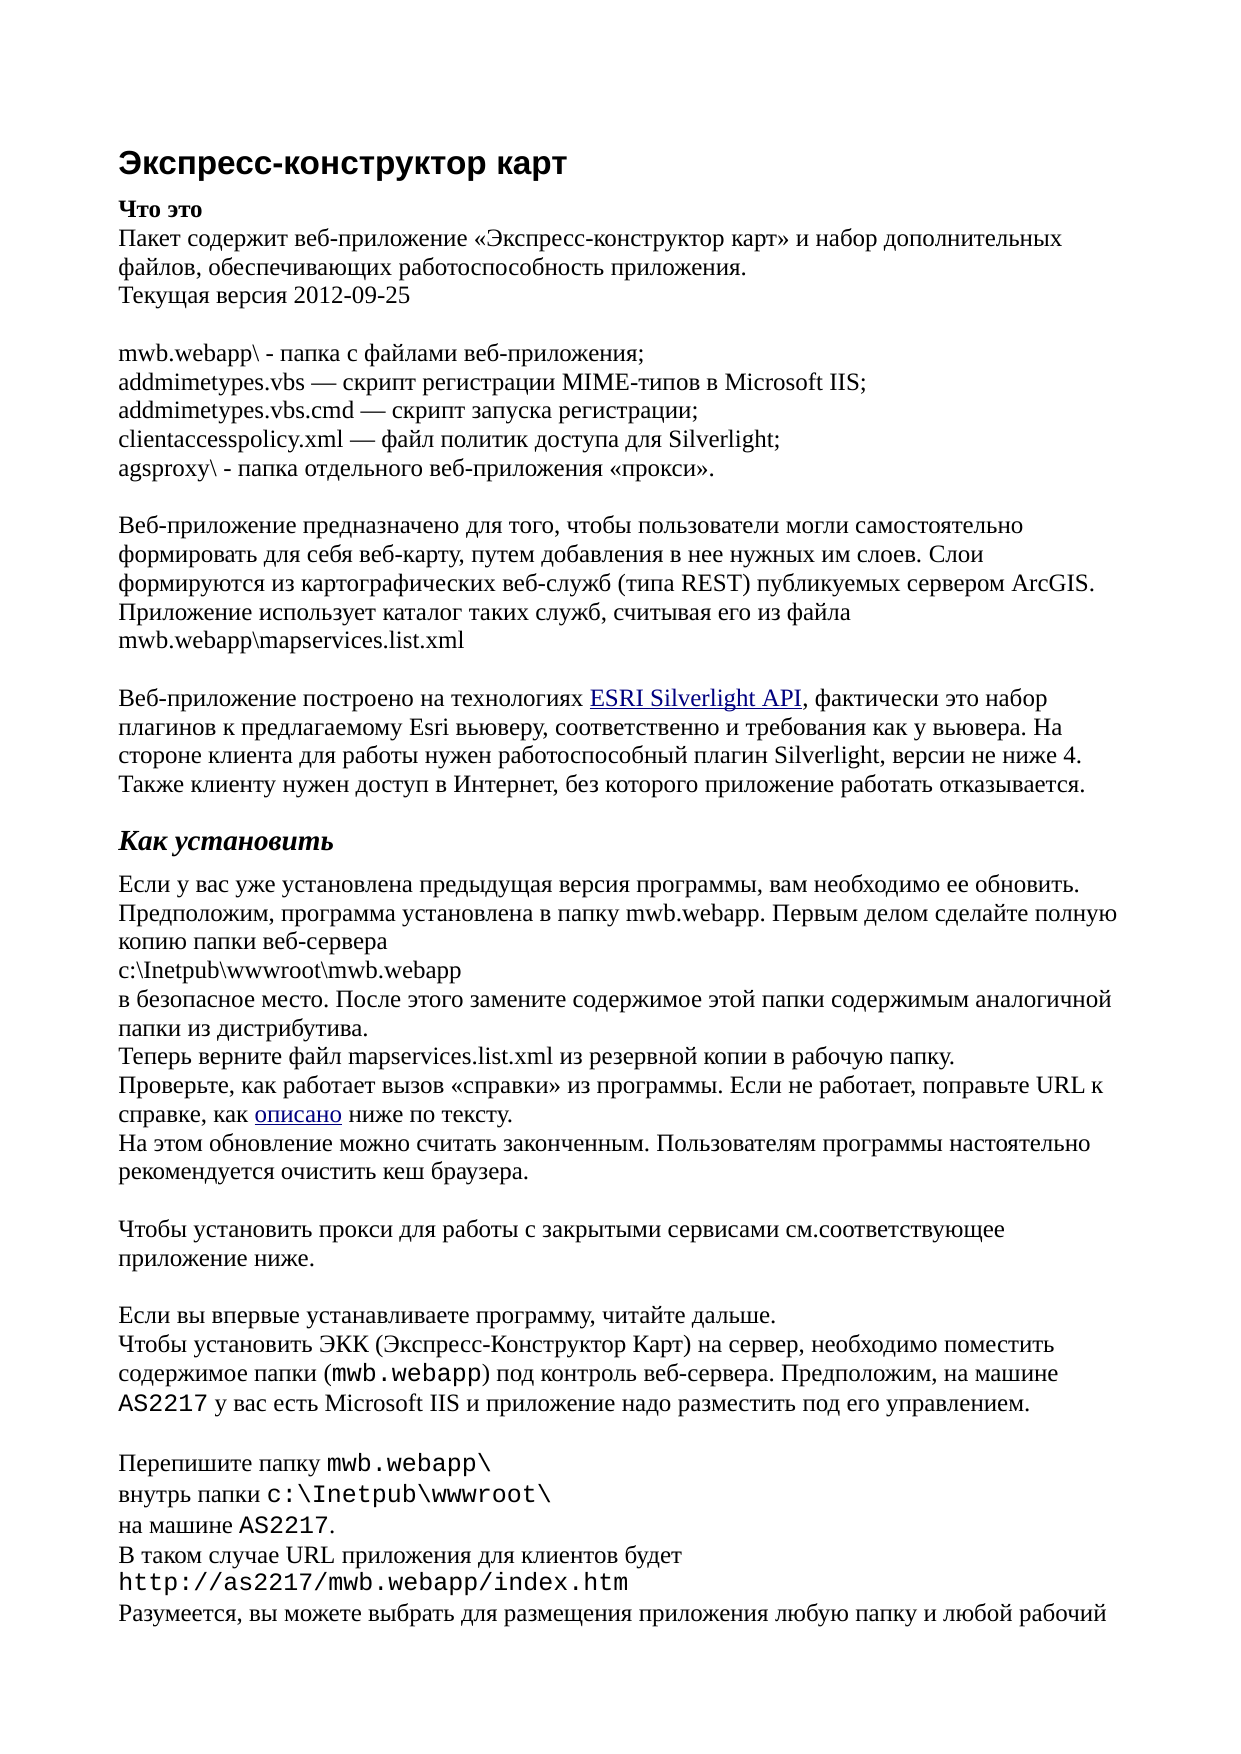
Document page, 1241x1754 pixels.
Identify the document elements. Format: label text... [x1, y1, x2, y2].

text на машине AS2217. [118, 1510, 1122, 1541]
text addmimetypes.vbs.cmd — скрипт запуска регистрации; [118, 395, 1122, 424]
text c:\Inetpub\wwwroot\mwb.webapp [118, 955, 1122, 984]
text Что это [118, 194, 1122, 223]
text В таком случае URL приложения для клиентов будет [118, 1541, 1122, 1569]
text Если у вас уже установлена предыдущая версия программы, вам необходимо ее обновить. Предположим, программа установлена в папку mwb.webapp. Первым делом сделайте полную копию папки веб-сервера [118, 869, 1122, 955]
subtitle Как установить [118, 823, 1122, 856]
text Чтобы установить ЭКК (Экспресс-Конструктор Карт) на сервер, необходимо поместить содержимое папки (mwb.webapp) под контроль веб-сервера. Предположим, на машине AS2217 у вас есть Microsoft IIS и приложение надо разместить под его управлением. [118, 1329, 1122, 1419]
text Веб-приложение предназначено для того, чтобы пользователи могли самостоятельно формировать для себя веб-карту, путем добавления в нее нужных им слоев. Слои формируются из картографических веб-служб (типа REST) публикуемых сервером ArcGIS. Приложение использует каталог таких служб, считывая его из файла [118, 510, 1122, 625]
text Теперь верните файл mapservices.list.xml из резервной копии в рабочую папку. [118, 1041, 1122, 1070]
text mwb.webapp\mapservices.list.xml [118, 625, 1122, 654]
text На этом обновление можно считать законченным. Пользователям программы настоятельно рекомендуется очистить кеш браузера. [118, 1128, 1122, 1185]
text Пакет содержит веб-приложение «Экспресс-конструктор карт» и набор дополнительных файлов, обеспечивающих работоспособность приложения. [118, 223, 1122, 280]
subtitle Экспресс-конструктор карт [118, 143, 1122, 182]
text в безопасное место. После этого замените содержимое этой папки содержимым аналогичной папки из дистрибутива. [118, 984, 1122, 1041]
text Чтобы установить прокси для работы с закрытыми сервисами см.соответствующее приложение ниже. [118, 1214, 1122, 1271]
text Разумеется, вы можете выбрать для размещения приложения любую папку и любой рабочий [118, 1598, 1122, 1626]
text agsproxy\ - папка отдельного веб-приложения «прокси». [118, 453, 1122, 482]
text mwb.webapp\ - папка с файлами веб-приложения; [118, 338, 1122, 367]
text Перепишите папку mwb.webapp\ [118, 1448, 1122, 1479]
text Текущая версия 2012-09-25 [118, 280, 1122, 309]
text clientaccesspolicy.xml — файл политик доступа для Silverlight; [118, 424, 1122, 453]
text Проверьте, как работает вызов «справки» из программы. Если не работает, поправьте URL к справке, как описано ниже по тексту. [118, 1070, 1122, 1128]
text addmimetypes.vbs — скрипт регистрации MIME-типов в Microsoft IIS; [118, 367, 1122, 395]
text Веб-приложение построено на технологиях ESRI Silverlight API, фактически это набор плагинов к предлагаемому Esri вьюверу, соответственно и требования как у вьювера. На стороне клиента для работы нужен работоспособный плагин Silverlight, версии не ниже 4. Также клиенту нужен доступ в Интернет, без которого приложение работать отказывается. [118, 683, 1122, 798]
text внутрь папки c:\Inetpub\wwwroot\ [118, 1479, 1122, 1510]
text http://as2217/mwb.webapp/index.htm [118, 1569, 1122, 1598]
text Если вы впервые устанавливаете программу, читайте дальше. [118, 1300, 1122, 1329]
